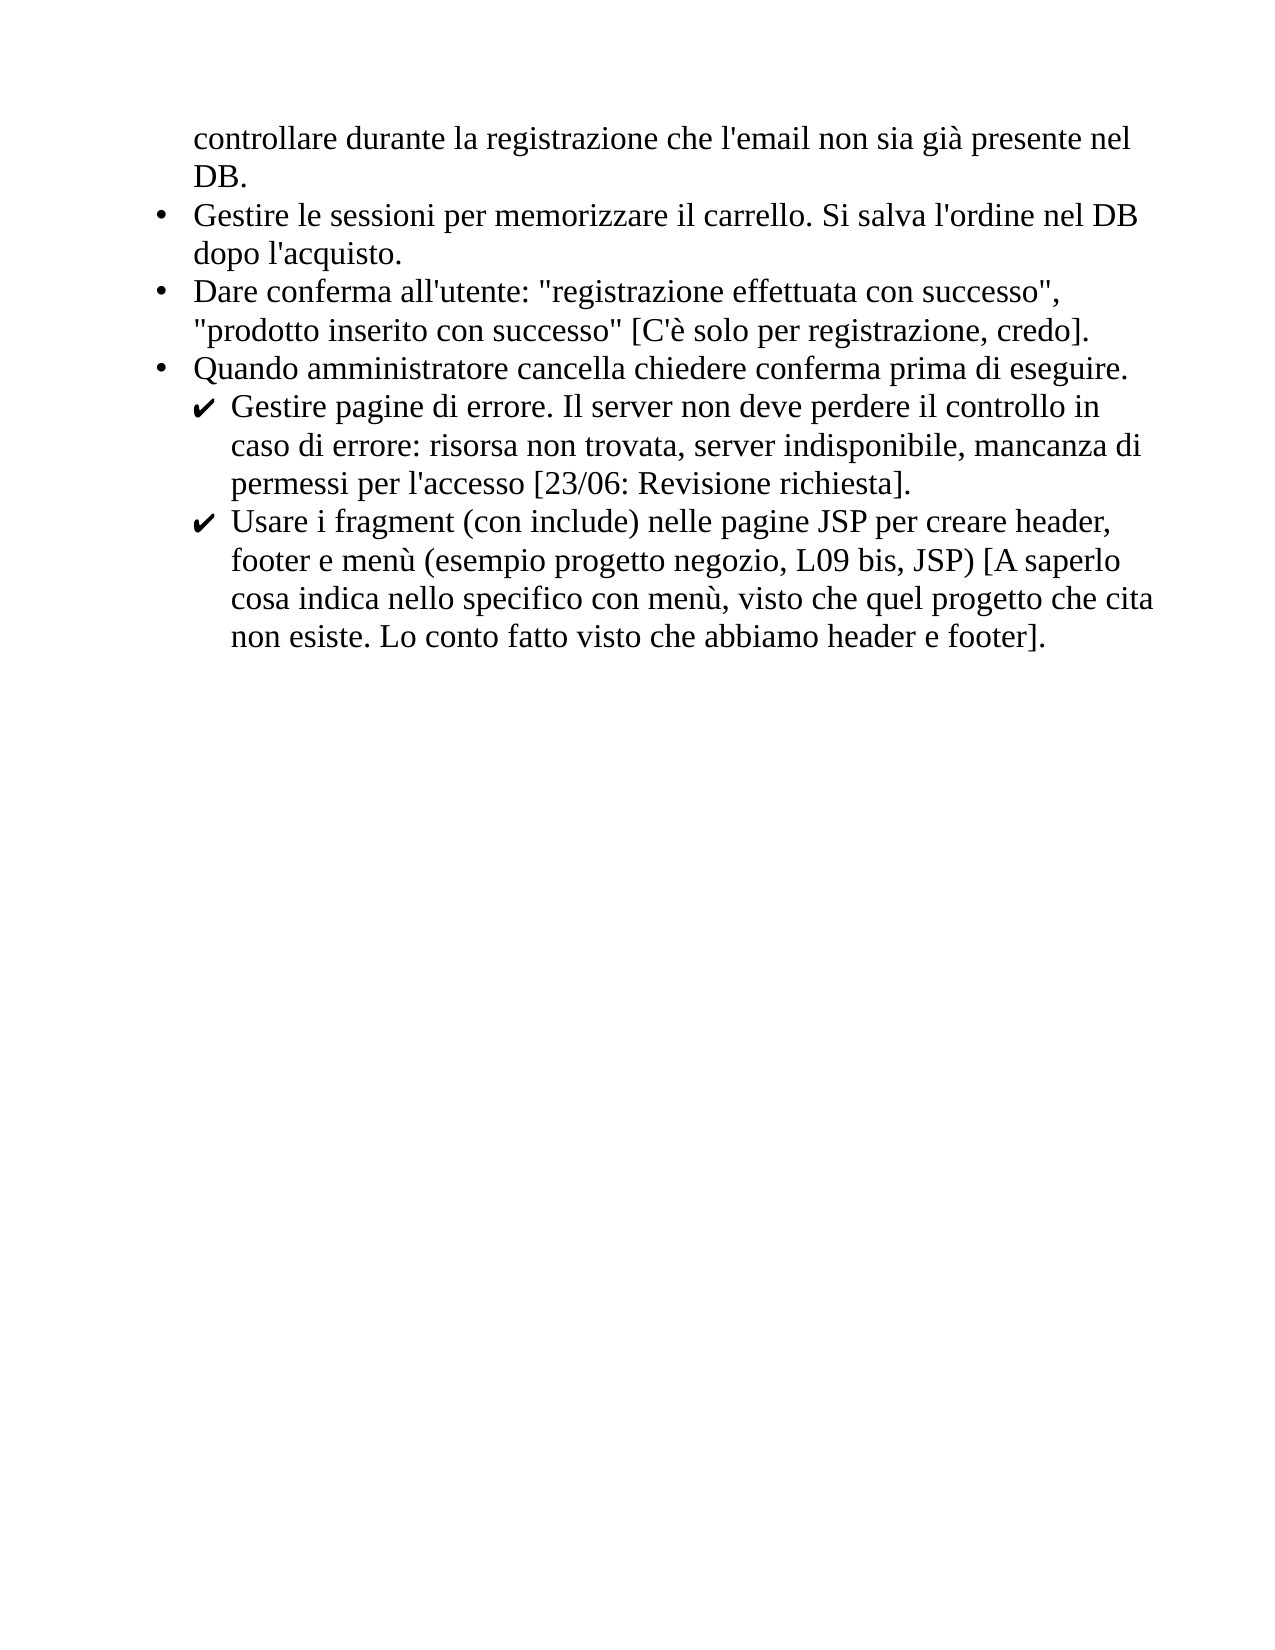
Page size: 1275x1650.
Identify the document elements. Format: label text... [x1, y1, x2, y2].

list Quando amministratore cancella chiedere conferma prima di eseguire. [156, 348, 1157, 386]
list controllare durante la registrazione che l'email non sia già presente nel DB. [156, 118, 1157, 195]
list Gestire le sessioni per memorizzare il carrello. Si salva l'ordine nel DB dopo l'acquisto. [156, 195, 1157, 271]
list Usare i fragment (con include) nelle pagine JSP per creare header, footer e menù (esempio progetto negozio, L09 bis, JSP) [A saperlo cosa indica nello specifico con menù, visto che quel progetto che cita non esiste. Lo conto fatto visto che abbiamo header e footer]. [193, 501, 1157, 655]
list Dare conferma all'utente: "registrazione effettuata con successo", "prodotto inserito con successo" [C'è solo per registrazione, credo]. [156, 271, 1157, 348]
list Gestire pagine di errore. Il server non deve perdere il controllo in caso di errore: risorsa non trovata, server indisponibile, mancanza di permessi per l'accesso [23/06: Revisione richiesta]. [193, 386, 1157, 501]
